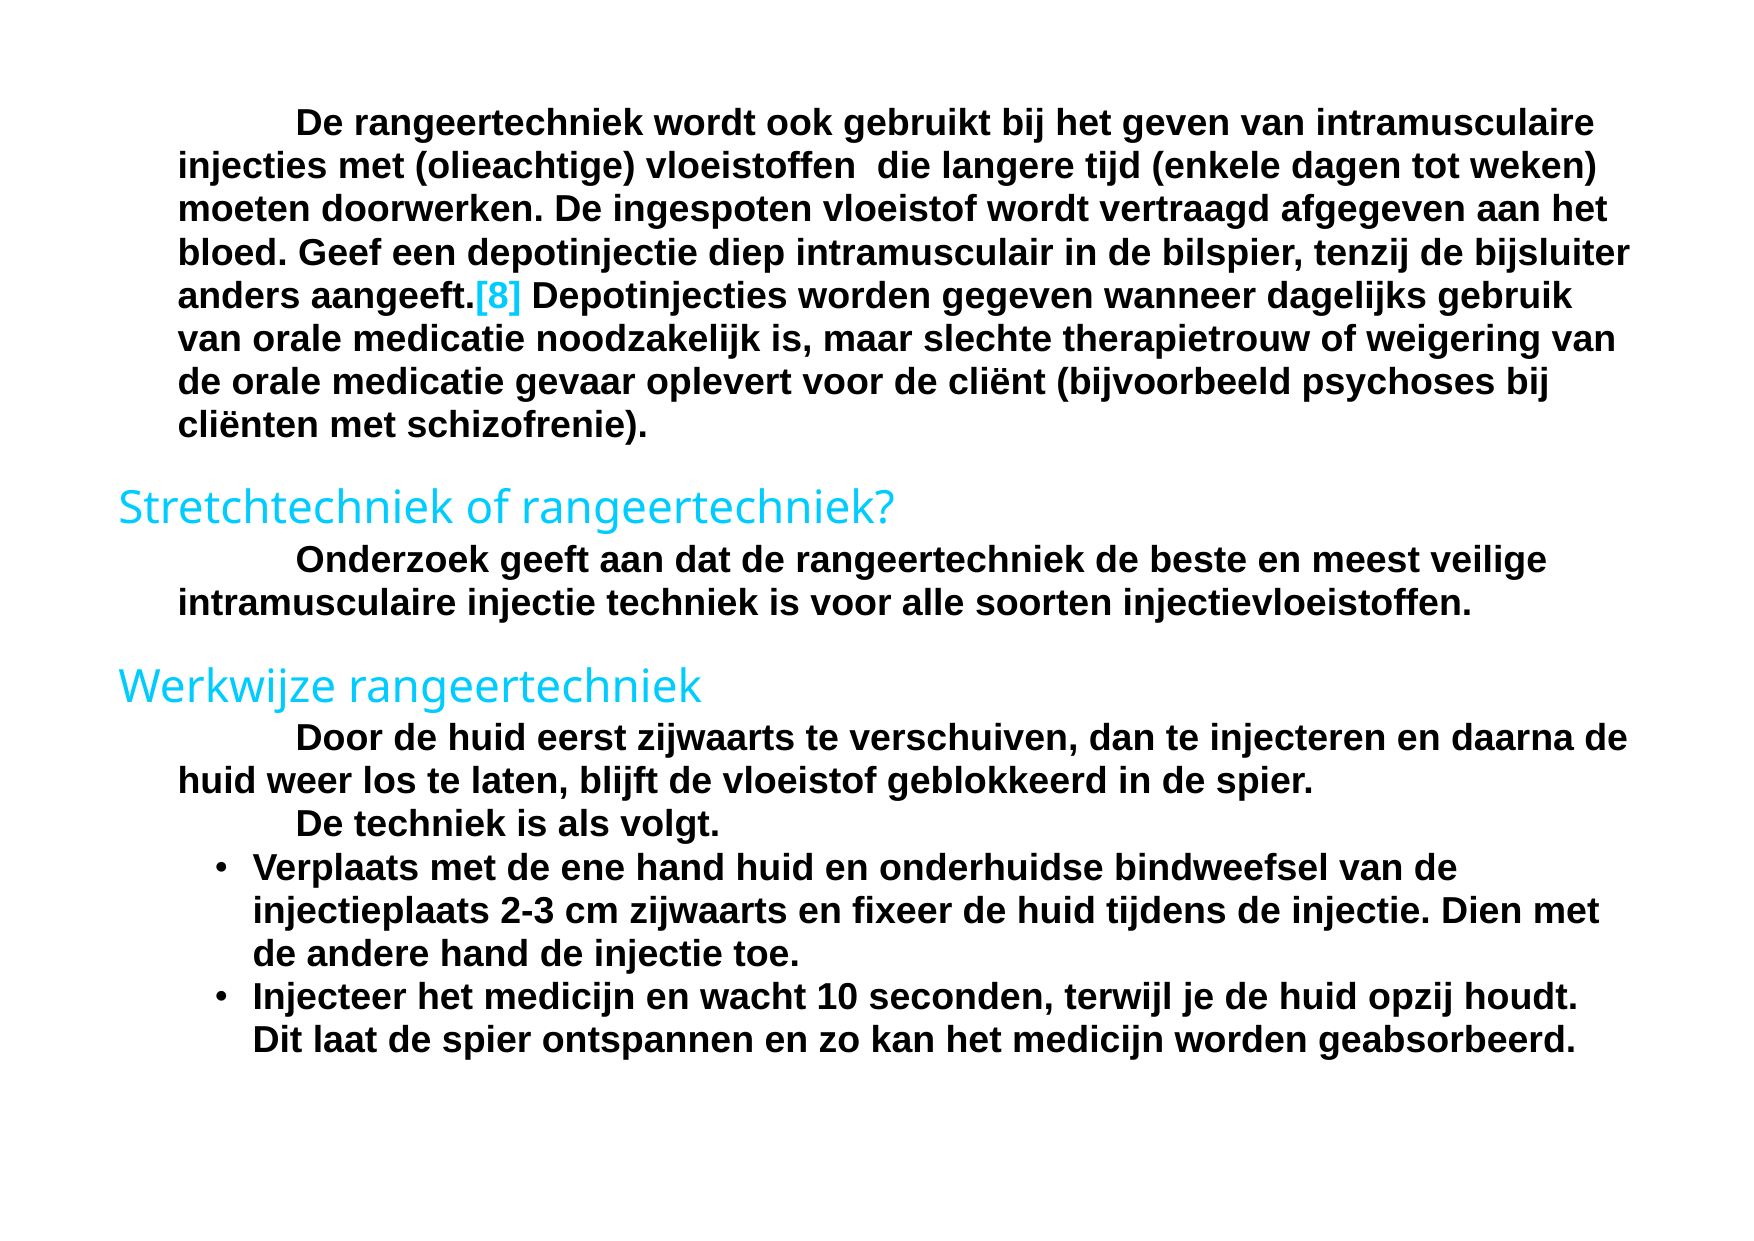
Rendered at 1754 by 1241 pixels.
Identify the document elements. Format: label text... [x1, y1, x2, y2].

subtitle Verplaats met de ene hand huid en onderhuidse bindweefsel van de injectieplaats 2-3 cm zijwaarts en fixeer de huid tijdens de injectie. Dien met de andere hand de injectie toe. [215, 845, 1636, 974]
subtitle Werkwijze rangeertechniek [118, 653, 1636, 715]
subtitle Stretchtechniek of rangeertechniek? [118, 475, 1636, 537]
subtitle De techniek is als volgt. [177, 802, 1636, 845]
subtitle De rangeertechniek wordt ook gebruikt bij het geven van intramusculaire injecties met (olieachtige) vloeistoffen die langere tijd (enkele dagen tot weken) moeten doorwerken. De ingespoten vloeistof wordt vertraagd afgegeven aan het bloed. Geef een depotinjectie diep intramusculair in de bilspier, tenzij de bijsluiter anders aangeeft.[8] Depotinjecties worden gegeven wanneer dagelijks gebruik van orale medicatie noodzakelijk is, maar slechte therapietrouw of weigering van de orale medicatie gevaar oplevert voor de cliënt (bijvoorbeeld psychoses bij cliënten met schizofrenie). [177, 100, 1636, 445]
subtitle Onderzoek geeft aan dat de rangeertechniek de beste en meest veilige intramusculaire injectie techniek is voor alle soorten injectievloeistoffen. [177, 537, 1636, 623]
subtitle Door de huid eerst zijwaarts te verschuiven, dan te injecteren en daarna de huid weer los te laten, blijft de vloeistof geblokkeerd in de spier. [177, 715, 1636, 802]
subtitle Injecteer het medicijn en wacht 10 seconden, terwijl je de huid opzij houdt. Dit laat de spier ontspannen en zo kan het medicijn worden geabsorbeerd. [215, 974, 1636, 1061]
